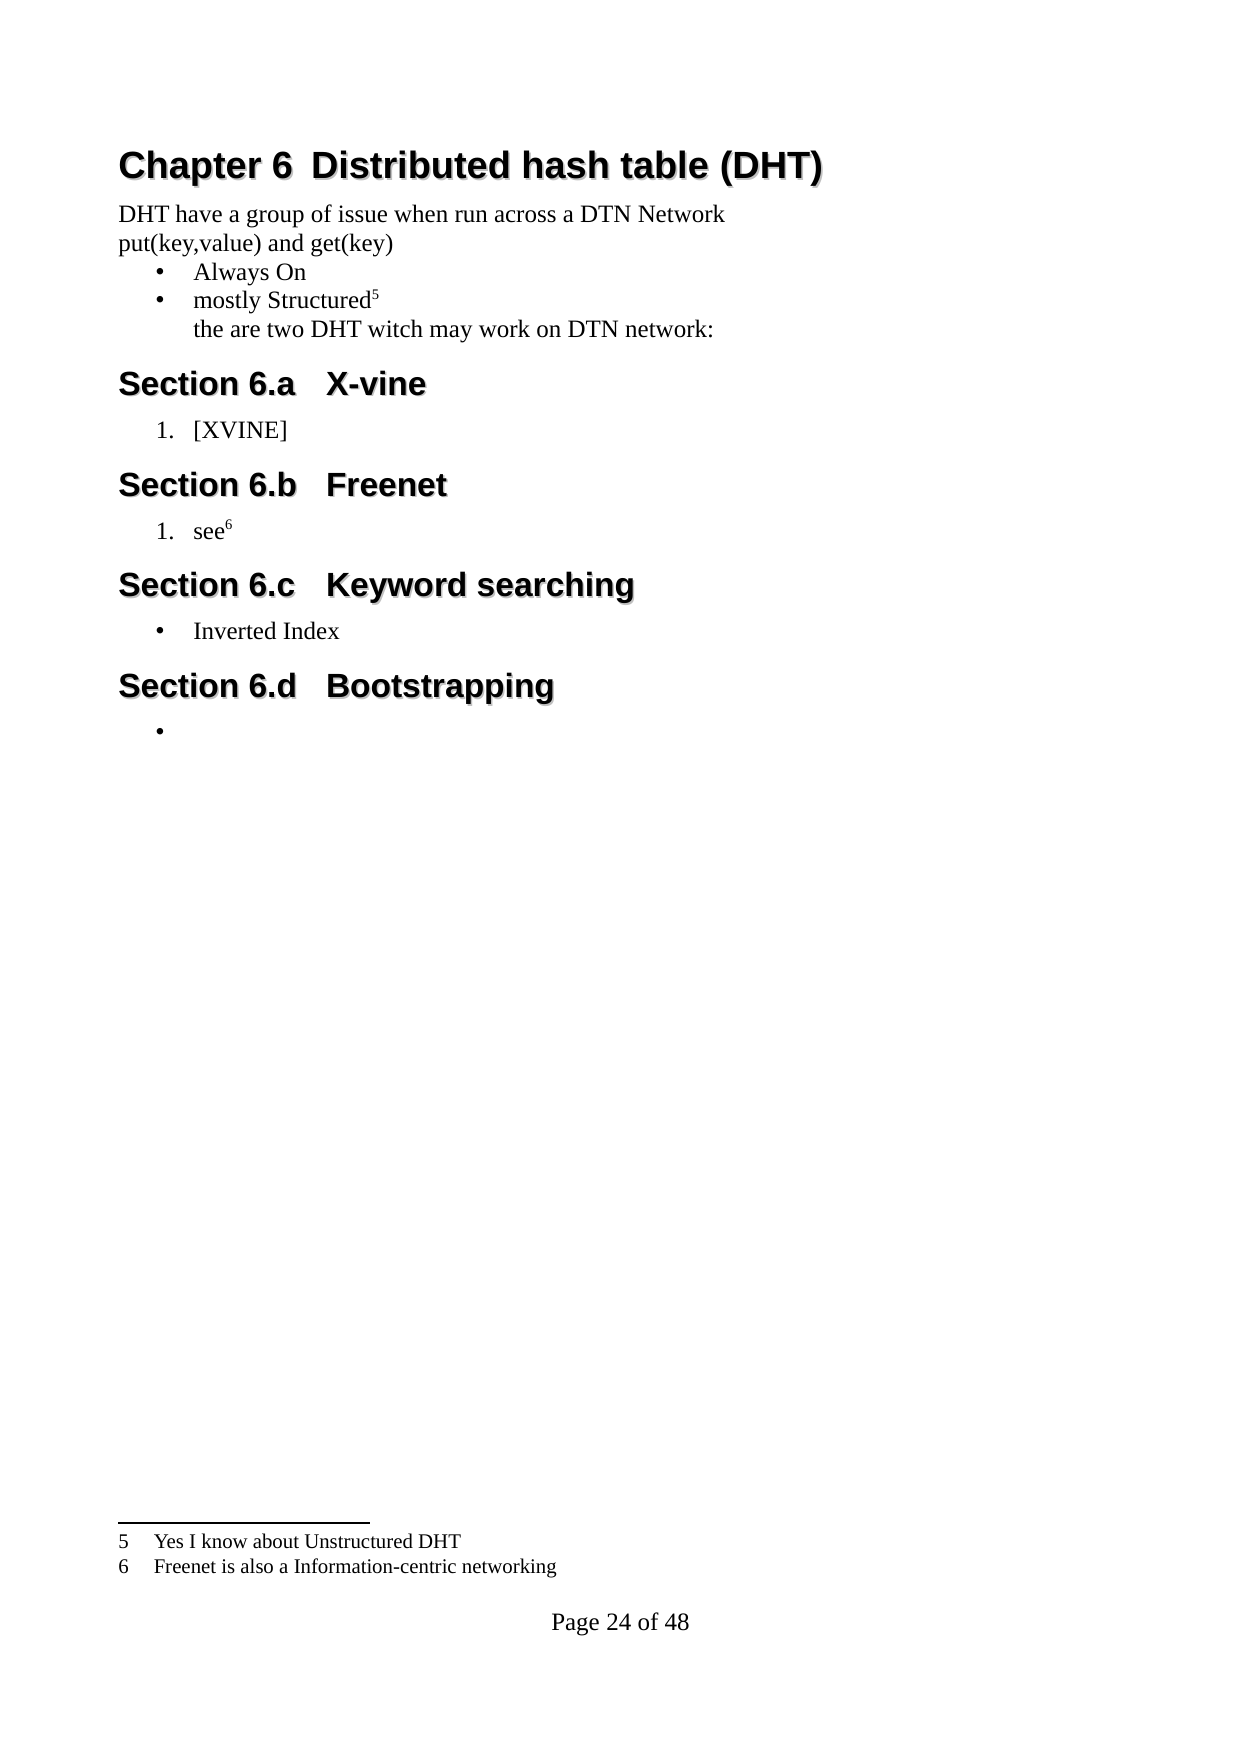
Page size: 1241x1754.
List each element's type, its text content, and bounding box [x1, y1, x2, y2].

text DHT have a group of issue when run across a DTN Network [118, 199, 1122, 228]
list Freenet is also a Information-centric networking [118, 1553, 1122, 1578]
list Always On [156, 257, 1122, 286]
text put(key,value) and get(key) [118, 228, 1122, 257]
subtitle Bootstrapping [118, 666, 1122, 705]
list the are two DHT witch may work on DTN network: [156, 314, 1122, 343]
subtitle X-vine [118, 364, 1122, 402]
list mostly Structured [156, 286, 1122, 314]
list Yes I know about Unstructured DHT [118, 1529, 1122, 1553]
list see [156, 516, 1122, 544]
subtitle Distributed hash table (DHT) [118, 143, 1122, 187]
list Inverted Index [156, 616, 1122, 645]
subtitle Keyword searching [118, 565, 1122, 604]
list [XVINE] [156, 415, 1122, 444]
subtitle Freenet [118, 464, 1122, 503]
